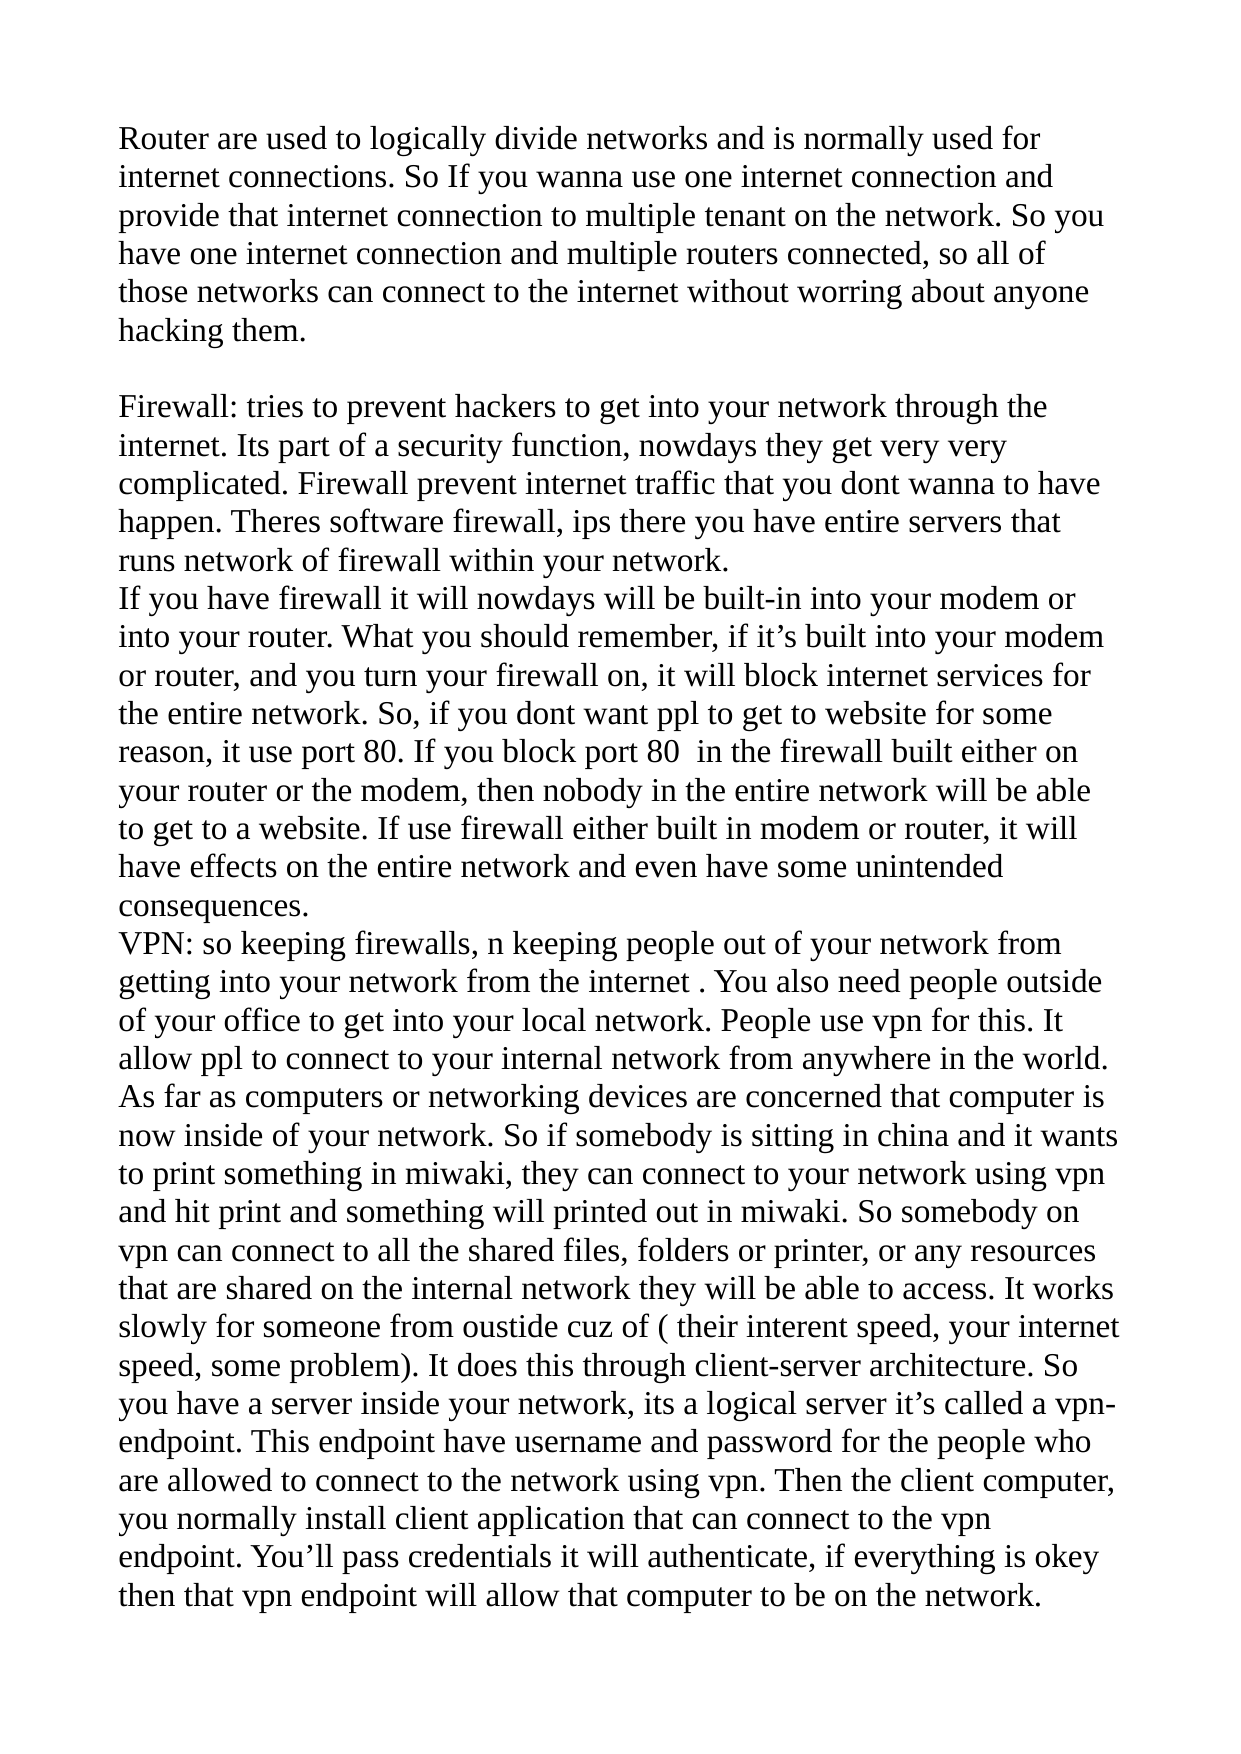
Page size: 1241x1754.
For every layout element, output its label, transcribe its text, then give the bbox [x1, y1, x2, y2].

text Router are used to logically divide networks and is normally used for internet connections. So If you wanna use one internet connection and provide that internet connection to multiple tenant on the network. So you have one internet connection and multiple routers connected, so all of those networks can connect to the internet without worring about anyone hacking them. [118, 118, 1122, 348]
text VPN: so keeping firewalls, n keeping people out of your network from getting into your network from the internet . You also need people outside of your office to get into your local network. People use vpn for this. It allow ppl to connect to your internal network from anywhere in the world. [118, 923, 1122, 1076]
text If you have firewall it will nowdays will be built-in into your modem or into your router. What you should remember, if it’s built into your modem or router, and you turn your firewall on, it will block internet services for the entire network. So, if you dont want ppl to get to website for some reason, it use port 80. If you block port 80 in the firewall built either on your router or the modem, then nobody in the entire network will be able to get to a website. If use firewall either built in modem or router, it will have effects on the entire network and even have some unintended consequences. [118, 578, 1122, 923]
text As far as computers or networking devices are concerned that computer is now inside of your network. So if somebody is sitting in china and it wants to print something in miwaki, they can connect to your network using vpn and hit print and something will printed out in miwaki. So somebody on vpn can connect to all the shared files, folders or printer, or any resources that are shared on the internal network they will be able to access. It works slowly for someone from oustide cuz of ( their interent speed, your internet speed, some problem). It does this through client-server architecture. So you have a server inside your network, its a logical server it’s called a vpn-endpoint. This endpoint have username and password for the people who are allowed to connect to the network using vpn. Then the client computer, you normally install client application that can connect to the vpn endpoint. You’ll pass credentials it will authenticate, if everything is okey then that vpn endpoint will allow that computer to be on the network. [118, 1076, 1122, 1613]
text Firewall: tries to prevent hackers to get into your network through the internet. Its part of a security function, nowdays they get very very complicated. Firewall prevent internet traffic that you dont wanna to have happen. Theres software firewall, ips there you have entire servers that runs network of firewall within your network. [118, 386, 1122, 578]
